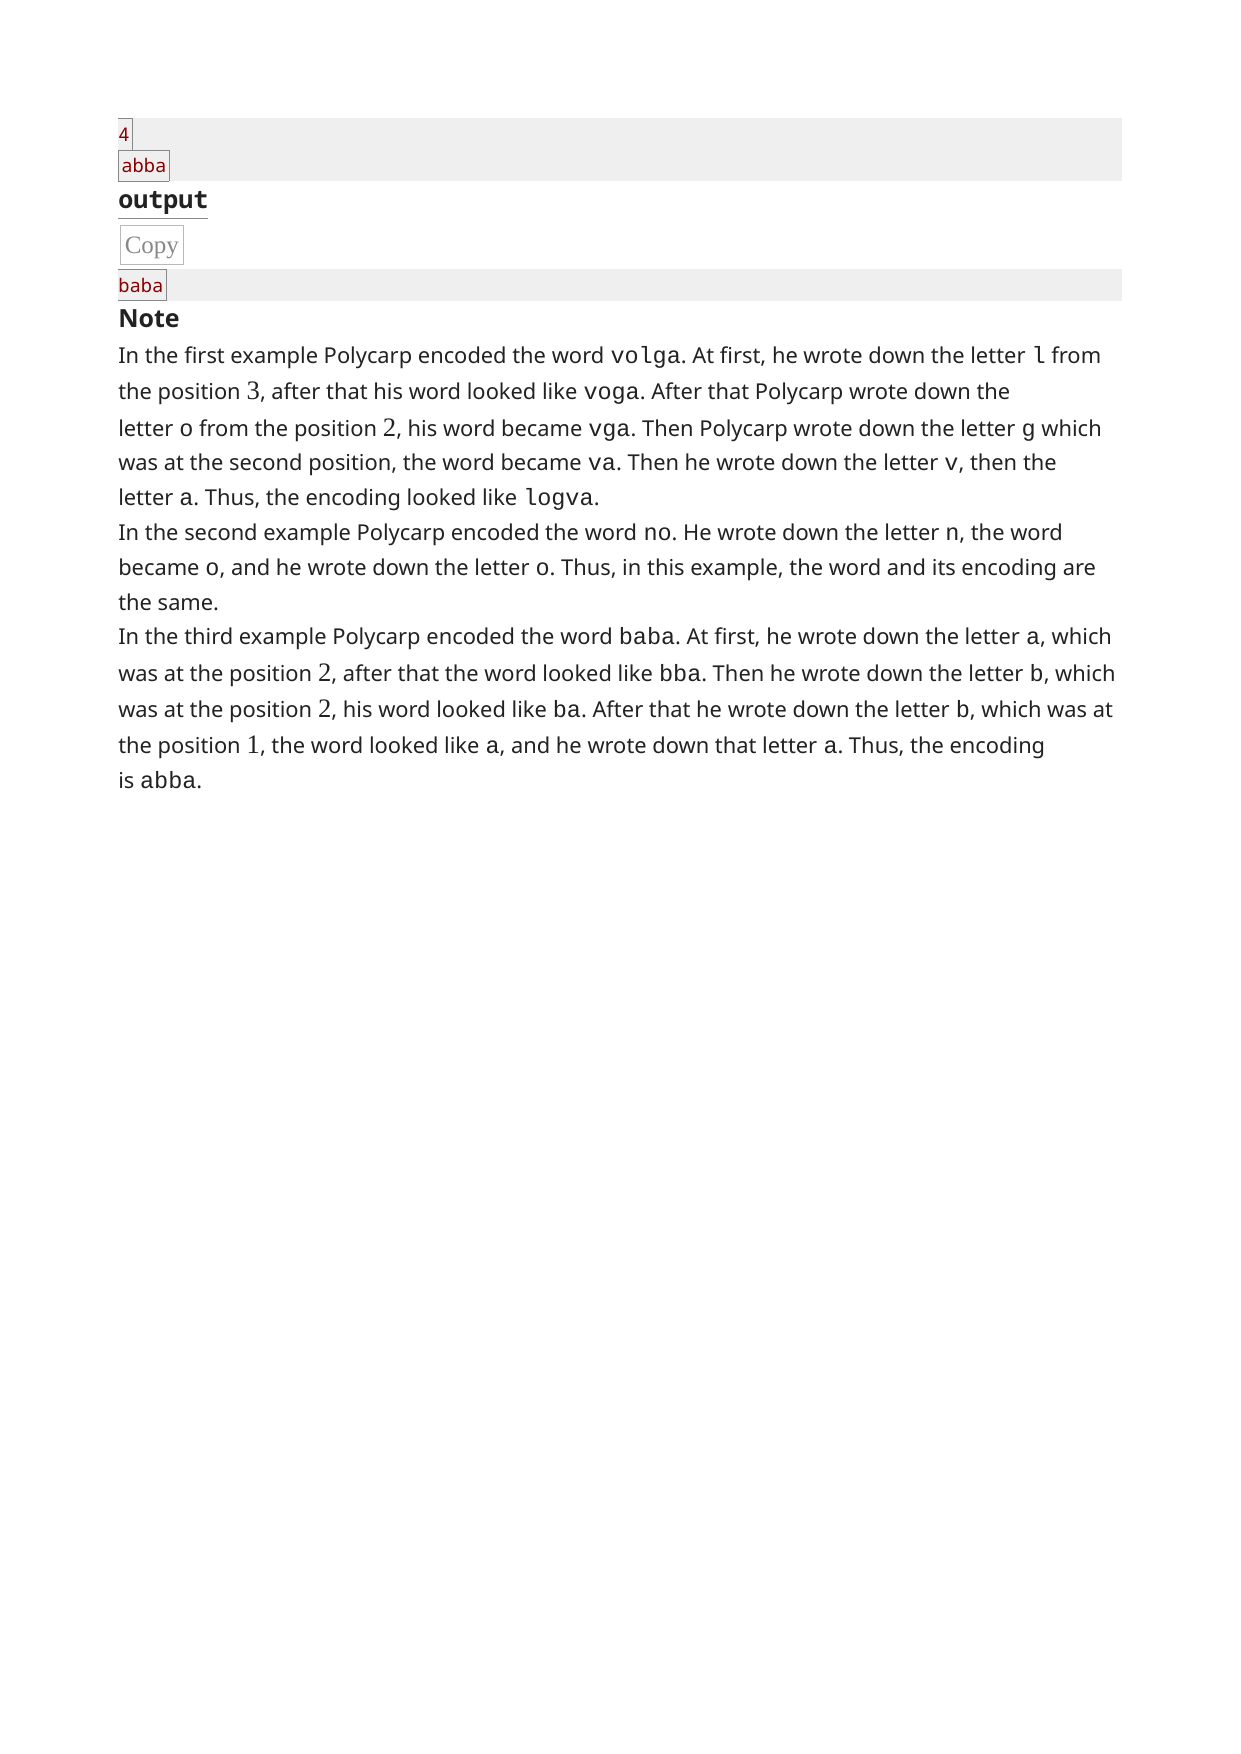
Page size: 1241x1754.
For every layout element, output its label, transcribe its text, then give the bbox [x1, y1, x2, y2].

text In the third example Polycarp encoded the word baba. At first, he wrote down the letter a, which was at the position 2, after that the word looked like bba. Then he wrote down the letter b, which was at the position 2, his word looked like ba. After that he wrote down the letter b, which was at the position 1, the word looked like a, and he wrote down that letter a. Thus, the encoding is abba. [118, 621, 1122, 796]
text In the second example Polycarp encoded the word no. He wrote down the letter n, the word became o, and he wrote down the letter o. Thus, in this example, the word and its encoding are the same. [118, 517, 1122, 617]
text [167, 269, 1122, 301]
text [133, 118, 1122, 150]
text [170, 150, 1122, 181]
text Note [118, 301, 1122, 335]
text Copy [121, 226, 183, 264]
text [184, 225, 1121, 264]
text baba [118, 270, 166, 300]
text abba [119, 151, 169, 181]
text output [118, 181, 1122, 218]
text In the first example Polycarp encoded the word volga. At first, he wrote down the letter l from the position 3, after that his word looked like voga. After that Polycarp wrote down the letter o from the position 2, his word became vga. Then Polycarp wrote down the letter g which was at the second position, the word became va. Then he wrote down the letter v, then the letter a. Thus, the encoding looked like logva. [118, 340, 1122, 513]
text 4 [118, 119, 132, 150]
